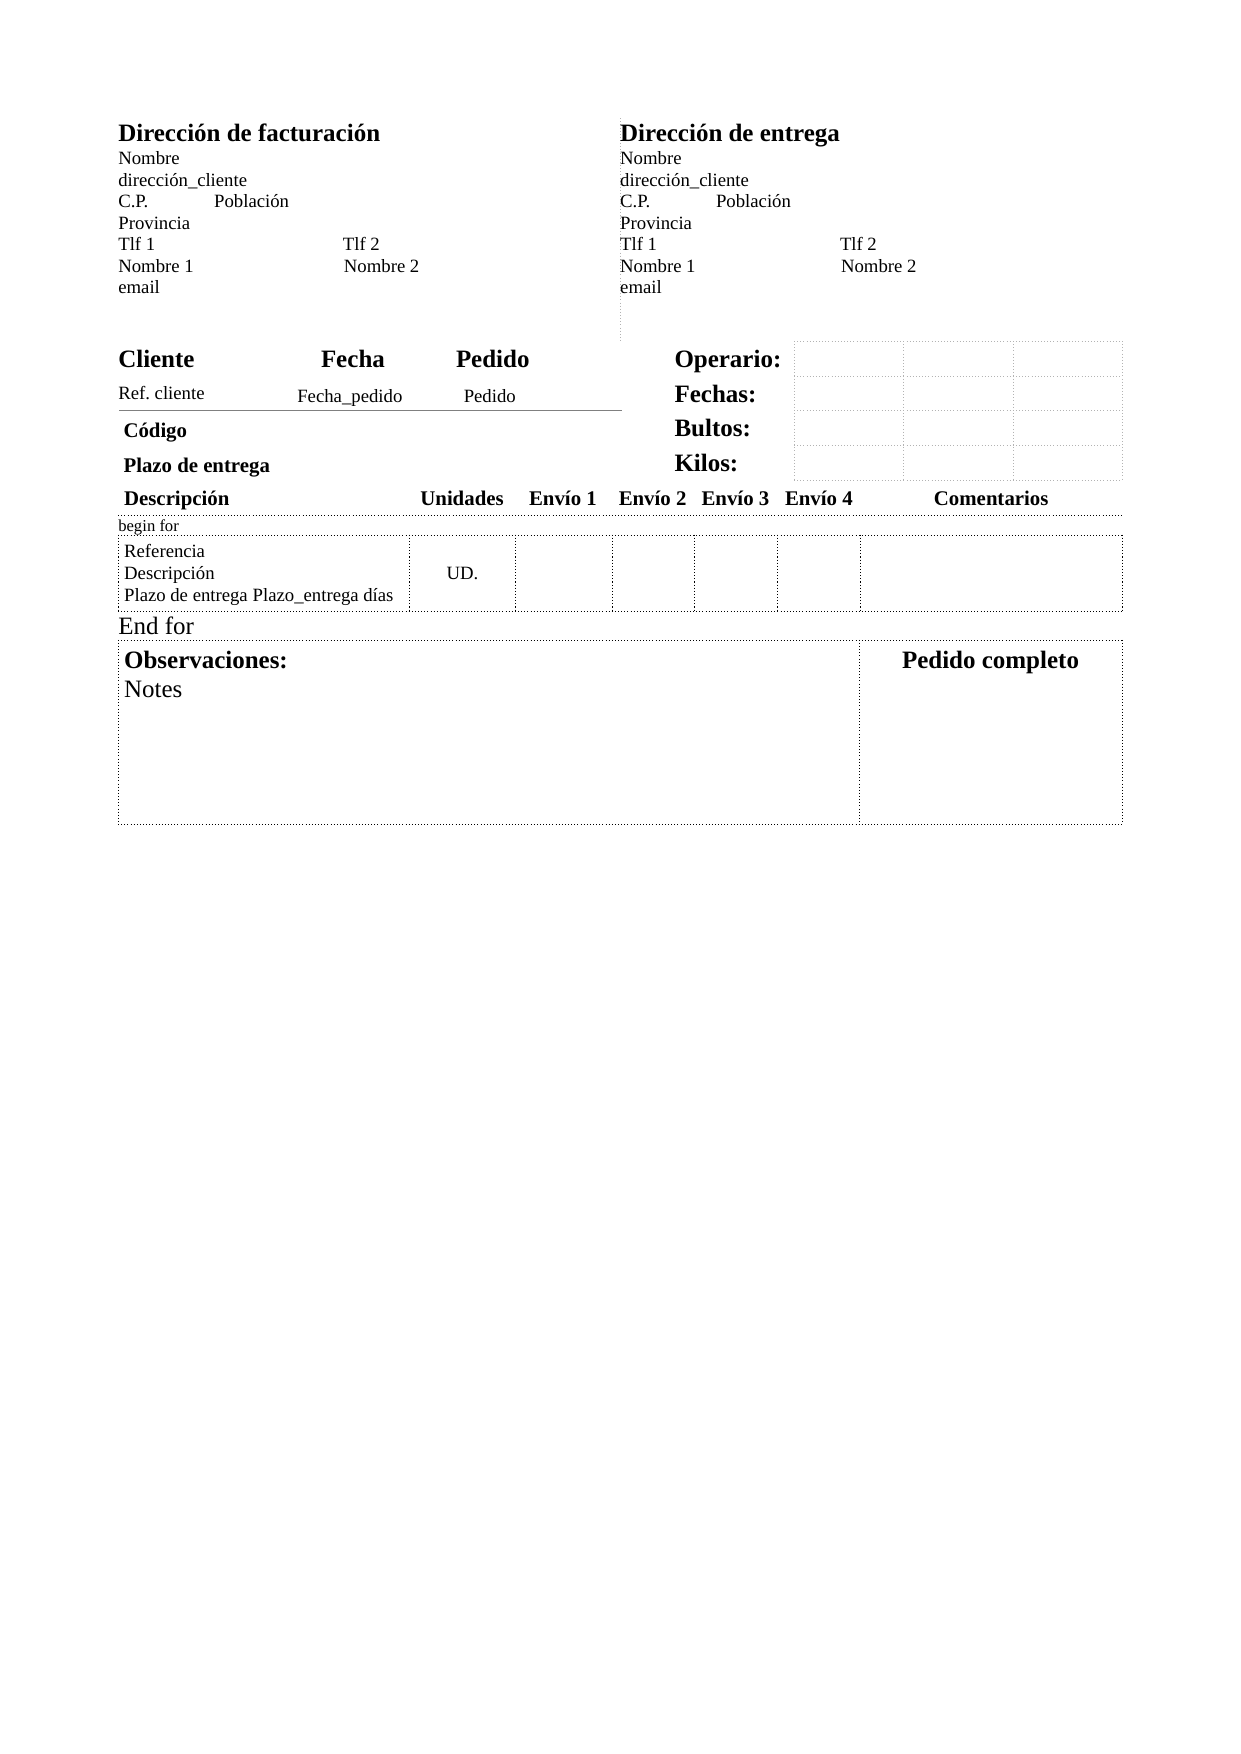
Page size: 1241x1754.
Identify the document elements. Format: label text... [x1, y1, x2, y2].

table_header [777, 535, 860, 611]
table_cell [118, 319, 620, 341]
table_header Cliente [118, 341, 296, 376]
table_cell [296, 445, 409, 480]
table_header Envío 2 [612, 480, 693, 515]
table_header [794, 341, 903, 376]
table_cell Tlf 1 Tlf 2 [118, 233, 620, 255]
table_cell [576, 410, 674, 445]
table_cell [794, 445, 903, 480]
table_cell email [118, 276, 620, 298]
table_header Unidades [410, 480, 514, 515]
table_header Envío 4 [778, 480, 860, 515]
table_header Envío 1 [514, 480, 612, 515]
table_header [694, 535, 777, 611]
table_cell [794, 410, 903, 445]
table_cell Kilos: [674, 445, 794, 480]
table_cell [118, 298, 620, 319]
table_header Operario: [674, 341, 794, 376]
table_cell Nombre [620, 147, 1122, 168]
table_cell Ref. cliente [118, 376, 296, 410]
table_cell Fecha_pedido [296, 376, 409, 410]
table_cell [620, 298, 1122, 319]
table_cell [1013, 410, 1122, 445]
table_header Referencia Descripción Plazo de entrega Plazo_entrega días [118, 535, 409, 611]
table_header Fecha [296, 341, 409, 376]
table_header [515, 535, 612, 611]
table_cell Pedido [409, 376, 576, 410]
table_header [860, 535, 1122, 611]
table_cell C.P. Población [118, 190, 620, 212]
table_header Dirección de facturación [118, 118, 620, 147]
table_header [576, 341, 674, 376]
table_cell [620, 319, 1122, 341]
table_cell Código [118, 410, 296, 445]
table_cell [576, 376, 674, 410]
table_cell Provincia [118, 212, 620, 233]
table_cell [1013, 376, 1122, 410]
table_cell [904, 445, 1013, 480]
table_cell [904, 376, 1013, 410]
table_header [612, 535, 694, 611]
table_header Dirección de entrega [620, 118, 1122, 147]
table_cell [904, 410, 1013, 445]
table_header Pedido [409, 341, 576, 376]
table_header [904, 341, 1013, 376]
table_cell Plazo de entrega [118, 445, 296, 480]
table_cell Provincia [620, 212, 1122, 233]
text End for [118, 611, 1122, 640]
table_cell [1013, 445, 1122, 480]
table_header [1013, 341, 1122, 376]
table_header Pedido completo [859, 640, 1122, 824]
table_cell C.P. Población [620, 190, 1122, 212]
table_cell Bultos: [674, 410, 794, 445]
table_cell Nombre 1 Nombre 2 [118, 255, 620, 276]
table_cell Fechas: [674, 376, 794, 410]
table_cell [409, 445, 576, 480]
table_header Observaciones: Notes [118, 640, 859, 824]
table_cell dirección_cliente [118, 169, 620, 190]
table_header Descripción [118, 480, 410, 515]
table_header Envío 3 [693, 480, 777, 515]
table_header UD. [410, 535, 515, 611]
table_cell Tlf 1 Tlf 2 [620, 233, 1122, 255]
table_cell [296, 411, 409, 445]
table_cell dirección_cliente [620, 169, 1122, 190]
table_cell [576, 445, 674, 480]
table_cell email [620, 276, 1122, 298]
table_cell Nombre [118, 147, 620, 168]
table_cell Nombre 1 Nombre 2 [620, 255, 1122, 276]
text begin for [118, 515, 1122, 534]
table_header Comentarios [860, 480, 1122, 515]
table_cell [794, 376, 903, 410]
table_cell [409, 411, 576, 445]
